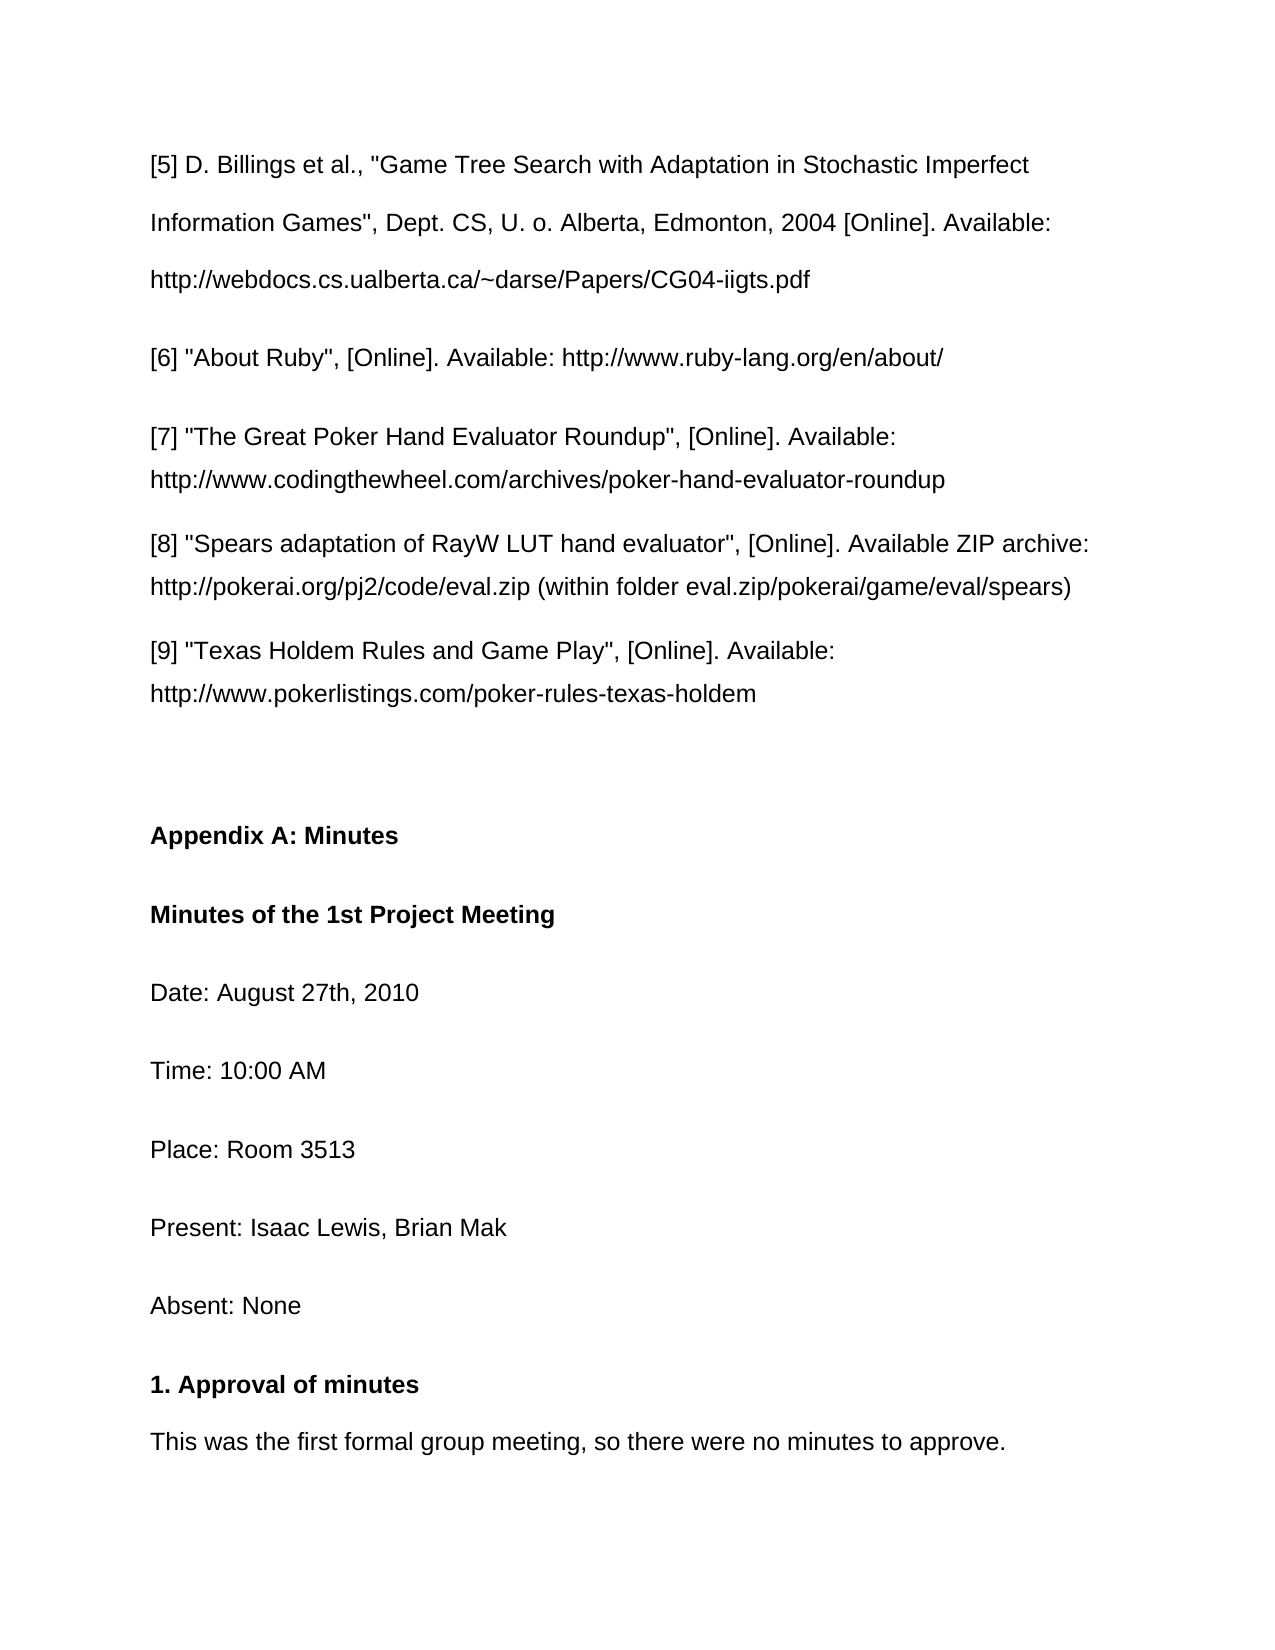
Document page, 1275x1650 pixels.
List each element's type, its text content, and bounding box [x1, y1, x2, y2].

text [6] "About Ruby", [Online]. Available: http://www.ruby-lang.org/en/about/ [150, 343, 1125, 372]
text Minutes of the 1st Project Meeting [150, 899, 1125, 928]
text Date: August 27th, 2010 [150, 978, 1125, 1007]
text [9] "Texas Holdem Rules and Game Play", [Online]. Available: http://www.pokerlistings.com/poker-rules-texas-holdem [150, 636, 1125, 708]
text [5] D. Billings et al., "Game Tree Search with Adaptation in Stochastic Imperfect Information Games", Dept. CS, U. o. Alberta, Edmonton, 2004 [Online]. Available: http://webdocs.cs.ualberta.ca/~darse/Papers/CG04-iigts.pdf [150, 150, 1125, 294]
text Absent: None [150, 1291, 1125, 1320]
text Present: Isaac Lewis, Brian Mak [150, 1213, 1125, 1242]
text 1. Approval of minutes This was the first formal group meeting, so there were no minutes to approve. [150, 1369, 1125, 1456]
text Appendix A: Minutes [150, 821, 1125, 850]
text [8] "Spears adaptation of RayW LUT hand evaluator", [Online]. Available ZIP archive: http://pokerai.org/pj2/code/eval.zip (within folder eval.zip/pokerai/game/eval/spears) [150, 529, 1125, 601]
text Time: 10:00 AM [150, 1056, 1125, 1085]
text [7] "The Great Poker Hand Evaluator Roundup", [Online]. Available: http://www.codingthewheel.com/archives/poker-hand-evaluator-roundup [150, 422, 1125, 493]
text Place: Room 3513 [150, 1134, 1125, 1163]
